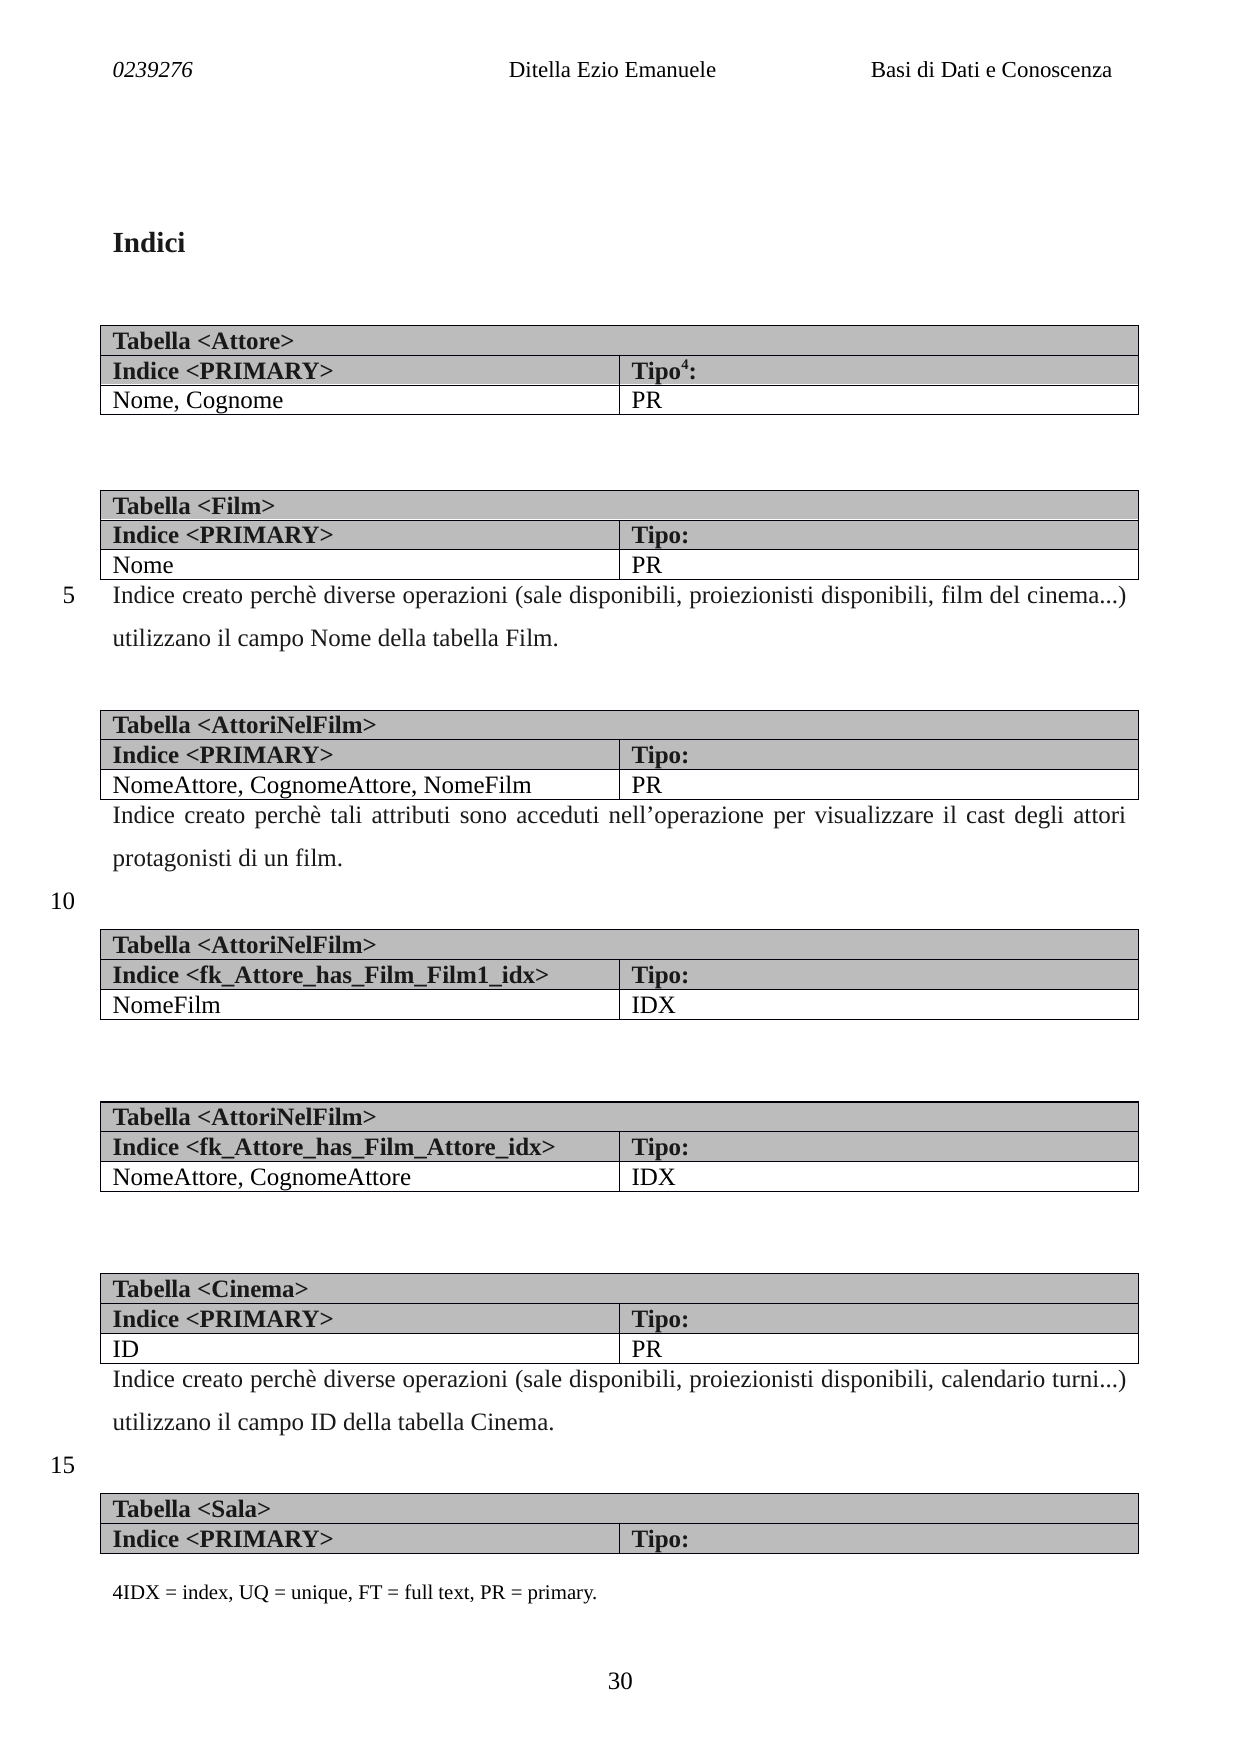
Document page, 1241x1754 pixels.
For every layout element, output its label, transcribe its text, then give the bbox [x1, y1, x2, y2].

table_cell PR [620, 770, 1138, 799]
table_cell Indice <PRIMARY> [101, 740, 619, 769]
table_cell Tipo: [620, 1524, 1138, 1553]
table_cell NomeAttore, CognomeAttore, NomeFilm [101, 770, 619, 799]
table_cell Indice <fk_Attore_has_Film_Attore_idx> [101, 1132, 619, 1161]
table_cell NomeAttore, CognomeAttore [101, 1162, 619, 1191]
table_cell Indice <PRIMARY> [101, 1304, 619, 1333]
table_header Tabella <Attore> [101, 326, 1138, 355]
table_cell Tipo: [620, 356, 1138, 384]
table_cell PR [620, 1334, 1138, 1363]
table_cell Tipo: [620, 960, 1138, 989]
table_cell Nome [101, 550, 619, 579]
table_cell Indice <PRIMARY> [101, 1524, 619, 1553]
table_header Tabella <Film> [101, 491, 1138, 519]
table_cell IDX [620, 990, 1138, 1019]
table_header Tabella <Sala> [101, 1494, 1138, 1523]
table_cell Indice <PRIMARY> [101, 356, 619, 384]
table_cell Indice <PRIMARY> [101, 521, 619, 549]
text Indice creato perchè diverse operazioni (sale disponibili, proiezionisti disponibili, film del cinema...) utilizzano il campo Nome della tabella Film. [112, 580, 1128, 652]
table_cell NomeFilm [101, 990, 619, 1019]
table_cell PR [620, 550, 1138, 579]
table_cell ID [101, 1334, 619, 1363]
table_cell Tipo: [620, 740, 1138, 769]
table_cell Tipo: [620, 1132, 1138, 1161]
subtitle Indici [112, 225, 1128, 259]
text Indice creato perchè diverse operazioni (sale disponibili, proiezionisti disponibili, calendario turni...) utilizzano il campo ID della tabella Cinema. [112, 1364, 1128, 1436]
table_header Tabella <AttoriNelFilm> [101, 1103, 1138, 1131]
table_cell IDX [620, 1162, 1138, 1191]
table_cell Indice <fk_Attore_has_Film_Film1_idx> [101, 960, 619, 989]
table_header Tabella <AttoriNelFilm> [101, 930, 1138, 959]
table_header Tabella <Cinema> [101, 1274, 1138, 1303]
table_cell Nome, Cognome [101, 386, 619, 414]
table_cell Tipo: [620, 521, 1138, 549]
table_cell PR [620, 386, 1138, 414]
table_cell Tipo: [620, 1304, 1138, 1333]
table_header Tabella <AttoriNelFilm> [101, 711, 1138, 739]
text Indice creato perchè tali attributi sono acceduti nell’operazione per visualizzare il cast degli attori protagonisti di un film. [112, 800, 1128, 872]
